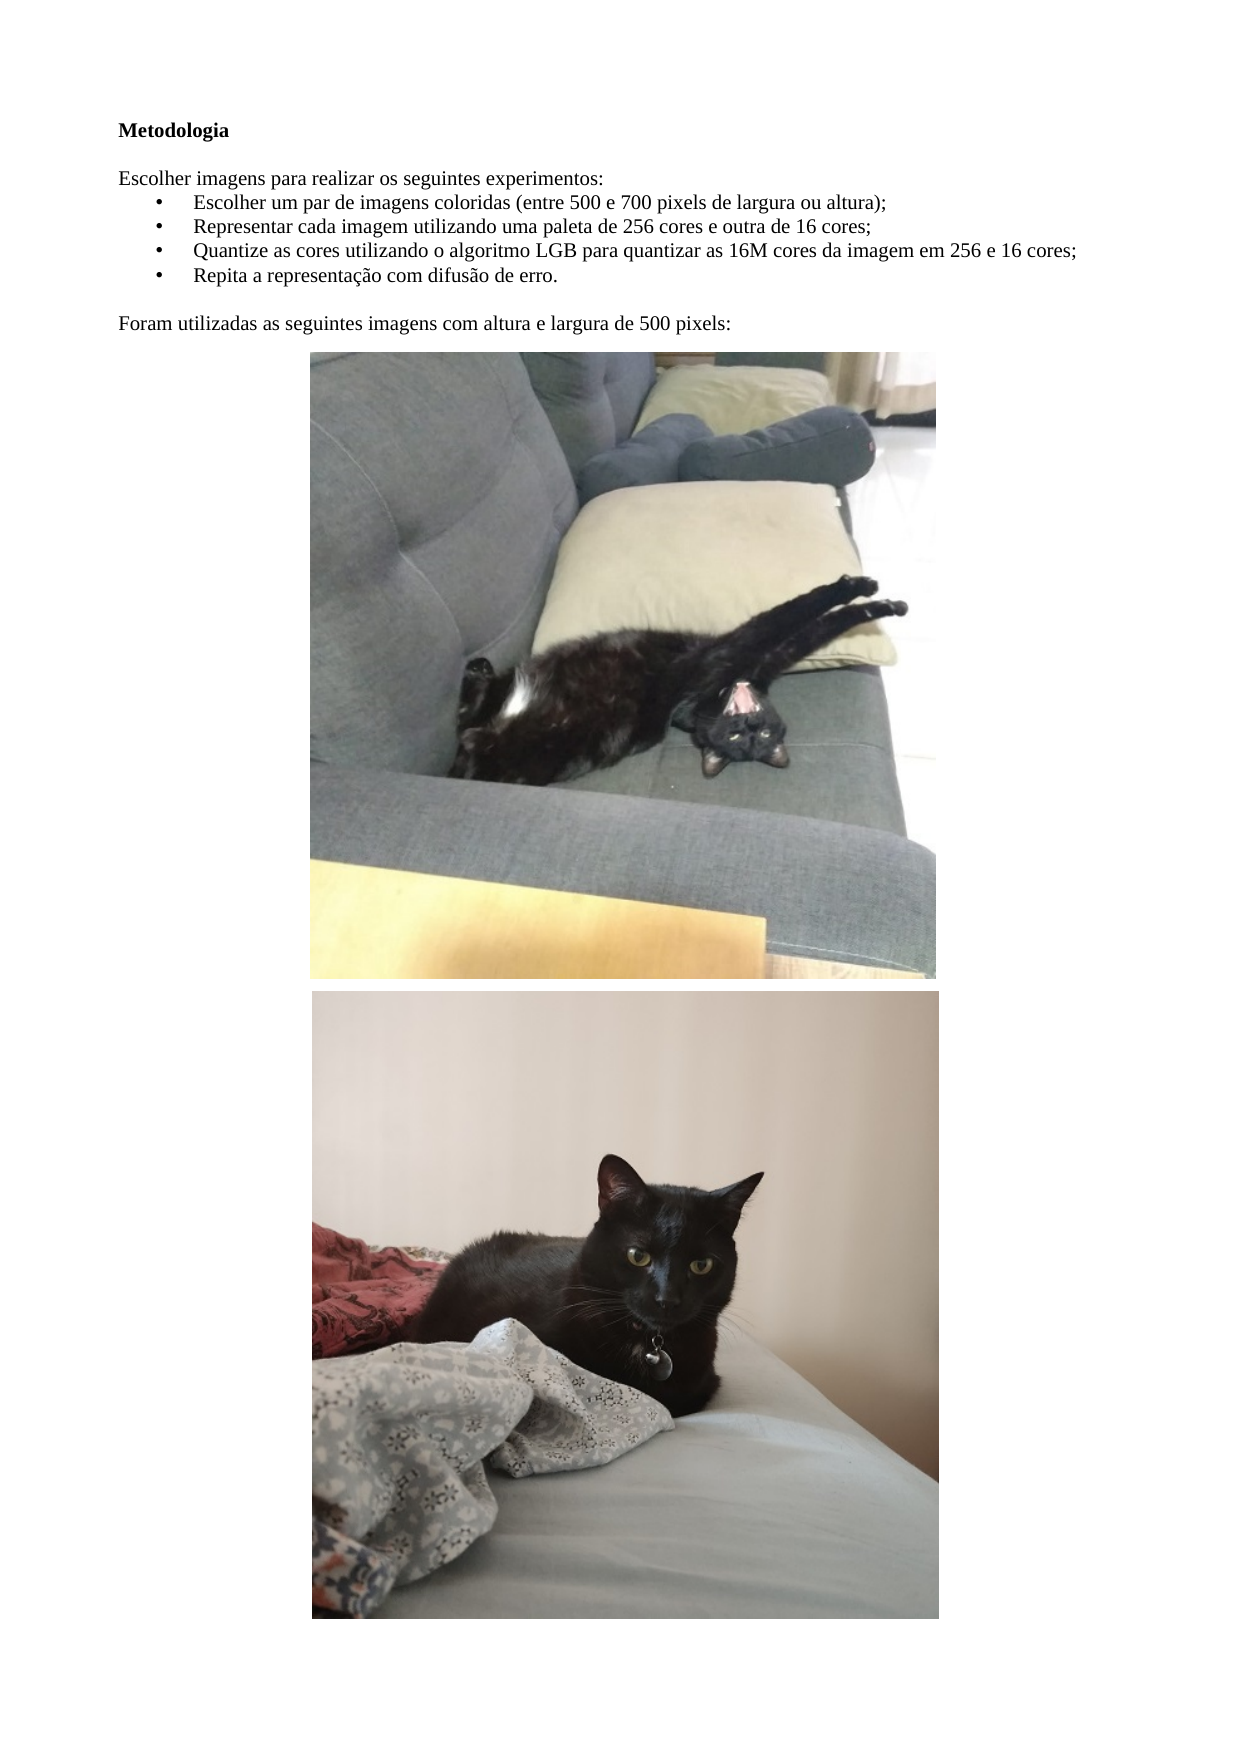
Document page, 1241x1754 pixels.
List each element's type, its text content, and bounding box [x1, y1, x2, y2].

list Quantize as cores utilizando o algoritmo LGB para quantizar as 16M cores da imagem em 256 e 16 cores; [156, 238, 1122, 262]
list Representar cada imagem utilizando uma paleta de 256 cores e outra de 16 cores; [156, 214, 1122, 238]
list Repita a representação com difusão de erro. [156, 262, 1122, 287]
picture [310, 352, 936, 979]
list Escolher um par de imagens coloridas (entre 500 e 700 pixels de largura ou altura); [156, 190, 1122, 214]
text Escolher imagens para realizar os seguintes experimentos: [118, 166, 1122, 190]
picture [312, 991, 939, 1619]
text Metodologia [118, 118, 1122, 142]
text Foram utilizadas as seguintes imagens com altura e largura de 500 pixels: [118, 311, 1122, 335]
